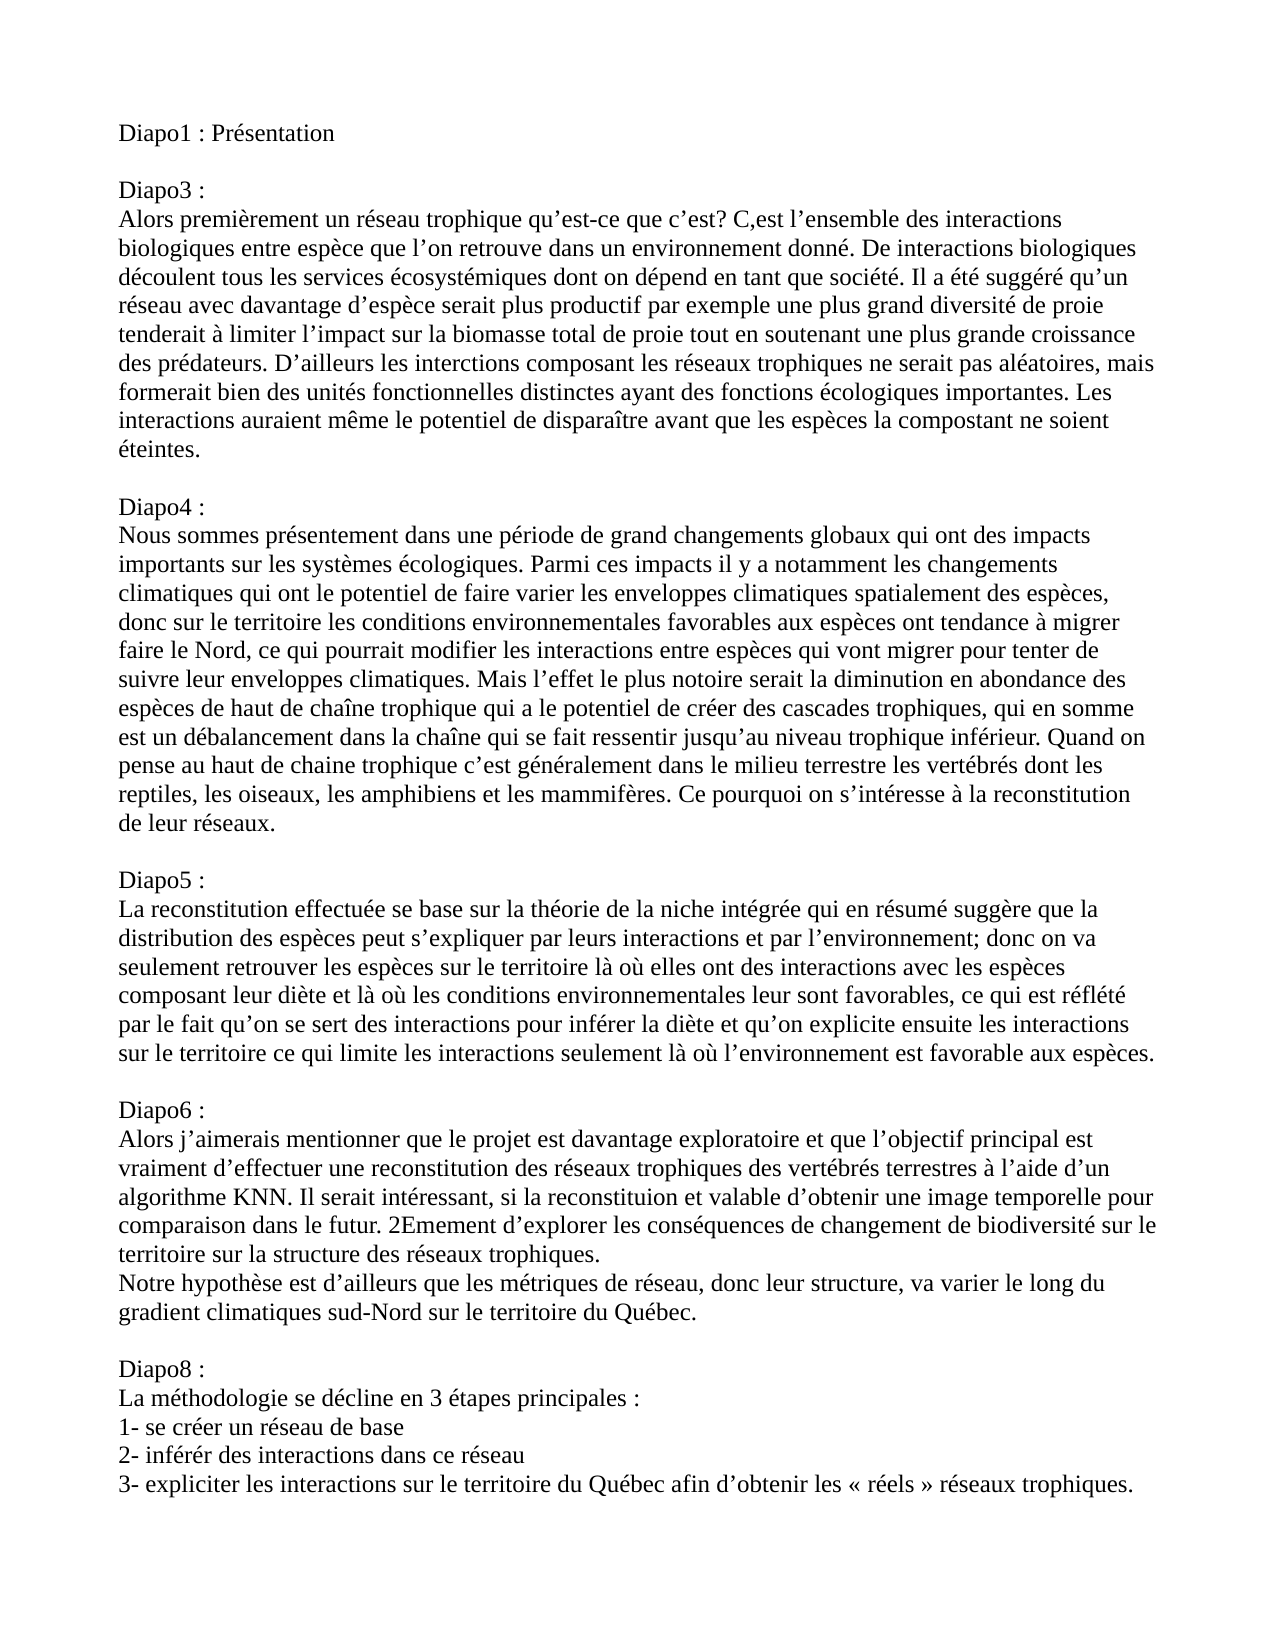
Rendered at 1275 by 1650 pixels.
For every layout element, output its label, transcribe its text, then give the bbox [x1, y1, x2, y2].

text Diapo6 : [118, 1096, 1157, 1124]
text Diapo8 : [118, 1354, 1157, 1383]
text Nous sommes présentement dans une période de grand changements globaux qui ont des impacts importants sur les systèmes écologiques. Parmi ces impacts il y a notamment les changements climatiques qui ont le potentiel de faire varier les enveloppes climatiques spatialement des espèces, donc sur le territoire les conditions environnementales favorables aux espèces ont tendance à migrer faire le Nord, ce qui pourrait modifier les interactions entre espèces qui vont migrer pour tenter de suivre leur enveloppes climatiques. Mais l’effet le plus notoire serait la diminution en abondance des espèces de haut de chaîne trophique qui a le potentiel de créer des cascades trophiques, qui en somme est un débalancement dans la chaîne qui se fait ressentir jusqu’au niveau trophique inférieur. Quand on pense au haut de chaine trophique c’est généralement dans le milieu terrestre les vertébrés dont les reptiles, les oiseaux, les amphibiens et les mammifères. Ce pourquoi on s’intéresse à la reconstitution de leur réseaux. [118, 521, 1157, 837]
text Alors j’aimerais mentionner que le projet est davantage exploratoire et que l’objectif principal est vraiment d’effectuer une reconstitution des réseaux trophiques des vertébrés terrestres à l’aide d’un algorithme KNN. Il serait intéressant, si la reconstituion et valable d’obtenir une image temporelle pour comparaison dans le futur. 2Emement d’explorer les conséquences de changement de biodiversité sur le territoire sur la structure des réseaux trophiques. [118, 1124, 1157, 1268]
text Alors premièrement un réseau trophique qu’est-ce que c’est? C,est l’ensemble des interactions biologiques entre espèce que l’on retrouve dans un environnement donné. De interactions biologiques découlent tous les services écosystémiques dont on dépend en tant que société. Il a été suggéré qu’un réseau avec davantage d’espèce serait plus productif par exemple une plus grand diversité de proie tenderait à limiter l’impact sur la biomasse total de proie tout en soutenant une plus grande croissance des prédateurs. D’ailleurs les interctions composant les réseaux trophiques ne serait pas aléatoires, mais formerait bien des unités fonctionnelles distinctes ayant des fonctions écologiques importantes. Les interactions auraient même le potentiel de disparaître avant que les espèces la compostant ne soient éteintes. [118, 204, 1157, 463]
text La reconstitution effectuée se base sur la théorie de la niche intégrée qui en résumé suggère que la distribution des espèces peut s’expliquer par leurs interactions et par l’environnement; donc on va seulement retrouver les espèces sur le territoire là où elles ont des interactions avec les espèces composant leur diète et là où les conditions environnementales leur sont favorables, ce qui est réflété par le fait qu’on se sert des interactions pour inférer la diète et qu’on explicite ensuite les interactions sur le territoire ce qui limite les interactions seulement là où l’environnement est favorable aux espèces. [118, 894, 1157, 1067]
text 1- se créer un réseau de base [118, 1412, 1157, 1441]
text 3- expliciter les interactions sur le territoire du Québec afin d’obtenir les « réels » réseaux trophiques. [118, 1469, 1157, 1498]
text Diapo4 : [118, 492, 1157, 521]
text 2- inférér des interactions dans ce réseau [118, 1441, 1157, 1469]
text Diapo3 : [118, 176, 1157, 204]
text La méthodologie se décline en 3 étapes principales : [118, 1383, 1157, 1412]
text Diapo1 : Présentation [118, 118, 1157, 147]
text Notre hypothèse est d’ailleurs que les métriques de réseau, donc leur structure, va varier le long du gradient climatiques sud-Nord sur le territoire du Québec. [118, 1268, 1157, 1326]
text Diapo5 : [118, 866, 1157, 894]
